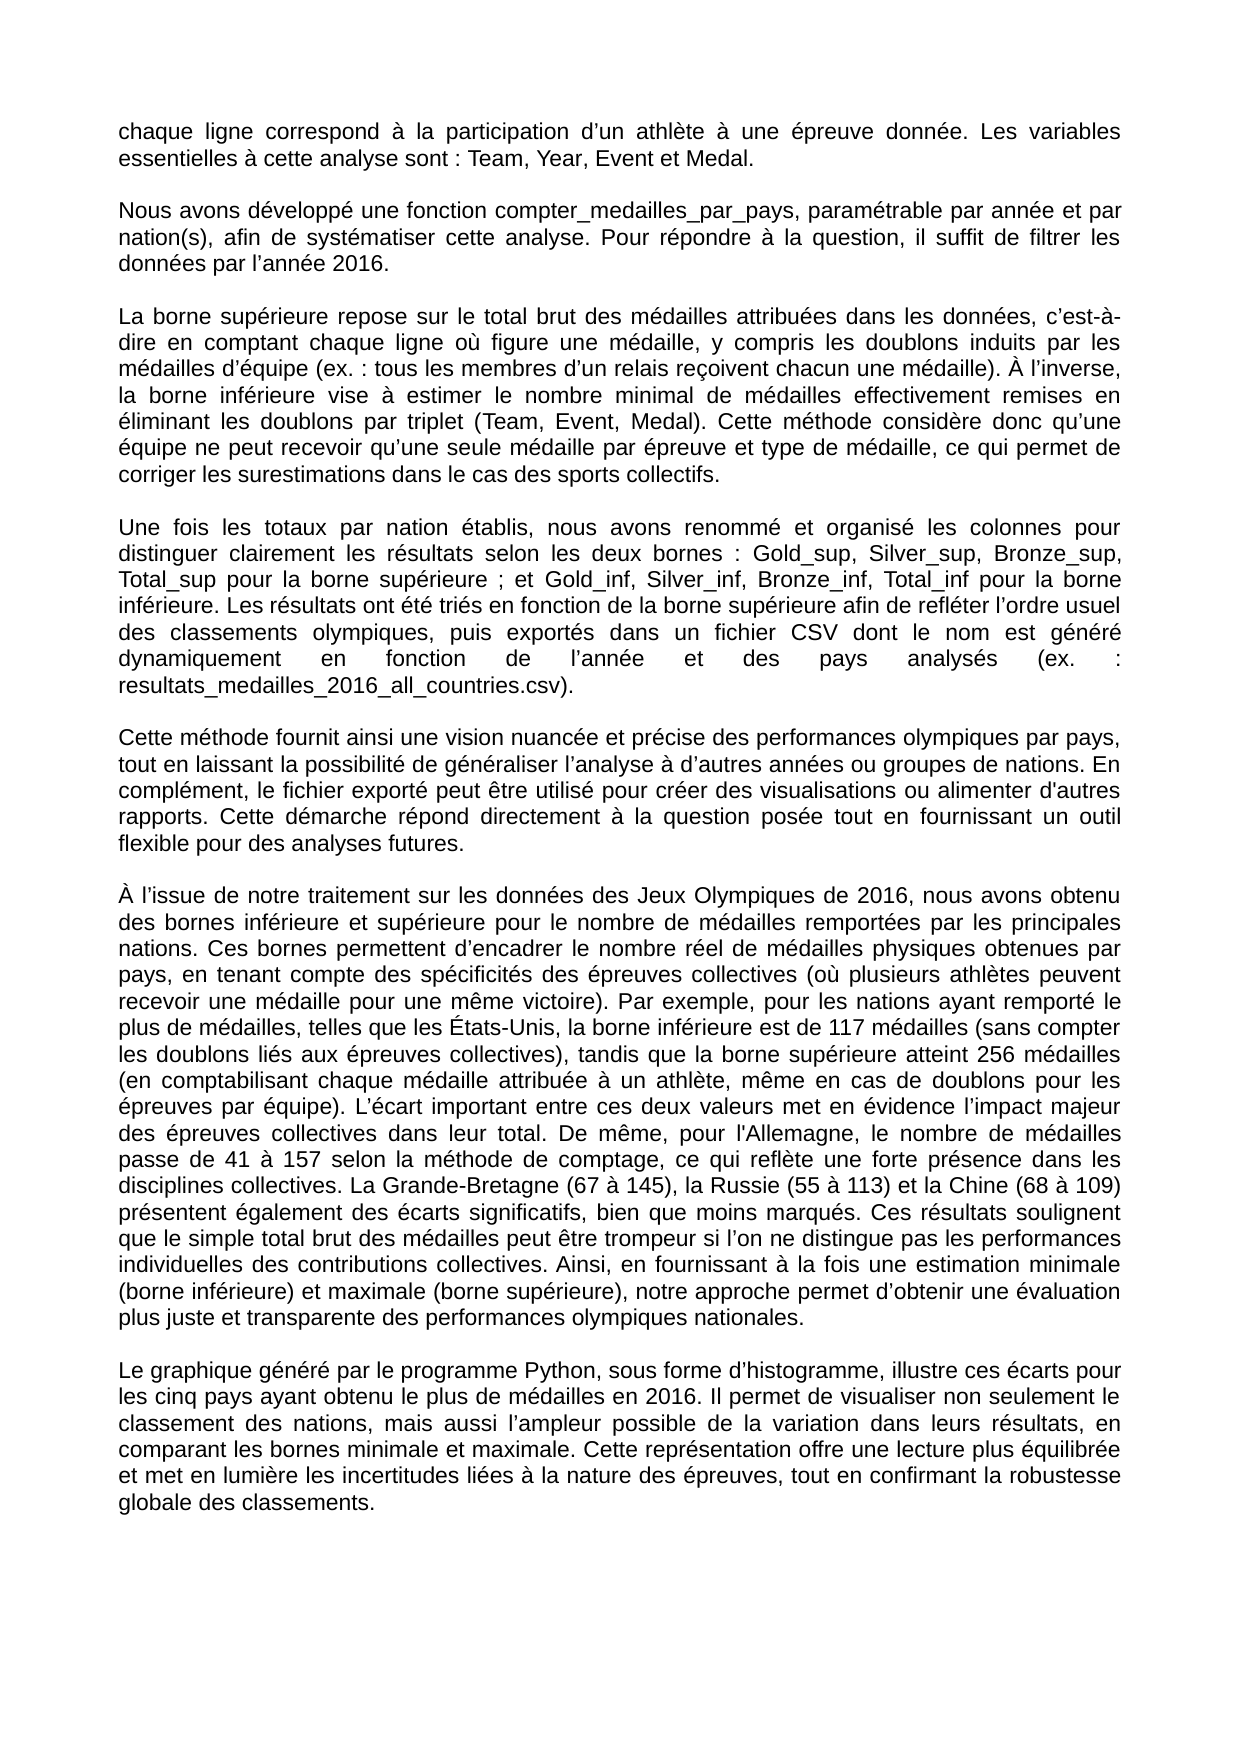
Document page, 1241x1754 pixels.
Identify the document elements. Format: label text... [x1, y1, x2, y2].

text Cette méthode fournit ainsi une vision nuancée et précise des performances olympiques par pays, tout en laissant la possibilité de généraliser l’analyse à d’autres années ou groupes de nations. En complément, le fichier exporté peut être utilisé pour créer des visualisations ou alimenter d'autres rapports. Cette démarche répond directement à la question posée tout en fournissant un outil flexible pour des analyses futures. [118, 724, 1122, 856]
text Une fois les totaux par nation établis, nous avons renommé et organisé les colonnes pour distinguer clairement les résultats selon les deux bornes : Gold_sup, Silver_sup, Bronze_sup, Total_sup pour la borne supérieure ; et Gold_inf, Silver_inf, Bronze_inf, Total_inf pour la borne inférieure. Les résultats ont été triés en fonction de la borne supérieure afin de refléter l’ordre usuel des classements olympiques, puis exportés dans un fichier CSV dont le nom est généré dynamiquement en fonction de l’année et des pays analysés (ex. : resultats_medailles_2016_all_countries.csv). [118, 513, 1122, 698]
text Le graphique généré par le programme Python, sous forme d’histogramme, illustre ces écarts pour les cinq pays ayant obtenu le plus de médailles en 2016. Il permet de visualiser non seulement le classement des nations, mais aussi l’ampleur possible de la variation dans leurs résultats, en comparant les bornes minimale et maximale. Cette représentation offre une lecture plus équilibrée et met en lumière les incertitudes liées à la nature des épreuves, tout en confirmant la robustesse globale des classements. [118, 1357, 1122, 1515]
text chaque ligne correspond à la participation d’un athlète à une épreuve donnée. Les variables essentielles à cette analyse sont : Team, Year, Event et Medal. [118, 118, 1122, 171]
text La borne supérieure repose sur le total brut des médailles attribuées dans les données, c’est-à-dire en comptant chaque ligne où figure une médaille, y compris les doublons induits par les médailles d’équipe (ex. : tous les membres d’un relais reçoivent chacun une médaille). À l’inverse, la borne inférieure vise à estimer le nombre minimal de médailles effectivement remises en éliminant les doublons par triplet (Team, Event, Medal). Cette méthode considère donc qu’une équipe ne peut recevoir qu’une seule médaille par épreuve et type de médaille, ce qui permet de corriger les surestimations dans le cas des sports collectifs. [118, 303, 1122, 487]
text Nous avons développé une fonction compter_medailles_par_pays, paramétrable par année et par nation(s), afin de systématiser cette analyse. Pour répondre à la question, il suffit de filtrer les données par l’année 2016. [118, 197, 1122, 276]
text À l’issue de notre traitement sur les données des Jeux Olympiques de 2016, nous avons obtenu des bornes inférieure et supérieure pour le nombre de médailles remportées par les principales nations. Ces bornes permettent d’encadrer le nombre réel de médailles physiques obtenues par pays, en tenant compte des spécificités des épreuves collectives (où plusieurs athlètes peuvent recevoir une médaille pour une même victoire). Par exemple, pour les nations ayant remporté le plus de médailles, telles que les États-Unis, la borne inférieure est de 117 médailles (sans compter les doublons liés aux épreuves collectives), tandis que la borne supérieure atteint 256 médailles (en comptabilisant chaque médaille attribuée à un athlète, même en cas de doublons pour les épreuves par équipe). L’écart important entre ces deux valeurs met en évidence l’impact majeur des épreuves collectives dans leur total. De même, pour l'Allemagne, le nombre de médailles passe de 41 à 157 selon la méthode de comptage, ce qui reflète une forte présence dans les disciplines collectives. La Grande-Bretagne (67 à 145), la Russie (55 à 113) et la Chine (68 à 109) présentent également des écarts significatifs, bien que moins marqués. Ces résultats soulignent que le simple total brut des médailles peut être trompeur si l’on ne distingue pas les performances individuelles des contributions collectives. Ainsi, en fournissant à la fois une estimation minimale (borne inférieure) et maximale (borne supérieure), notre approche permet d’obtenir une évaluation plus juste et transparente des performances olympiques nationales. [118, 882, 1122, 1330]
